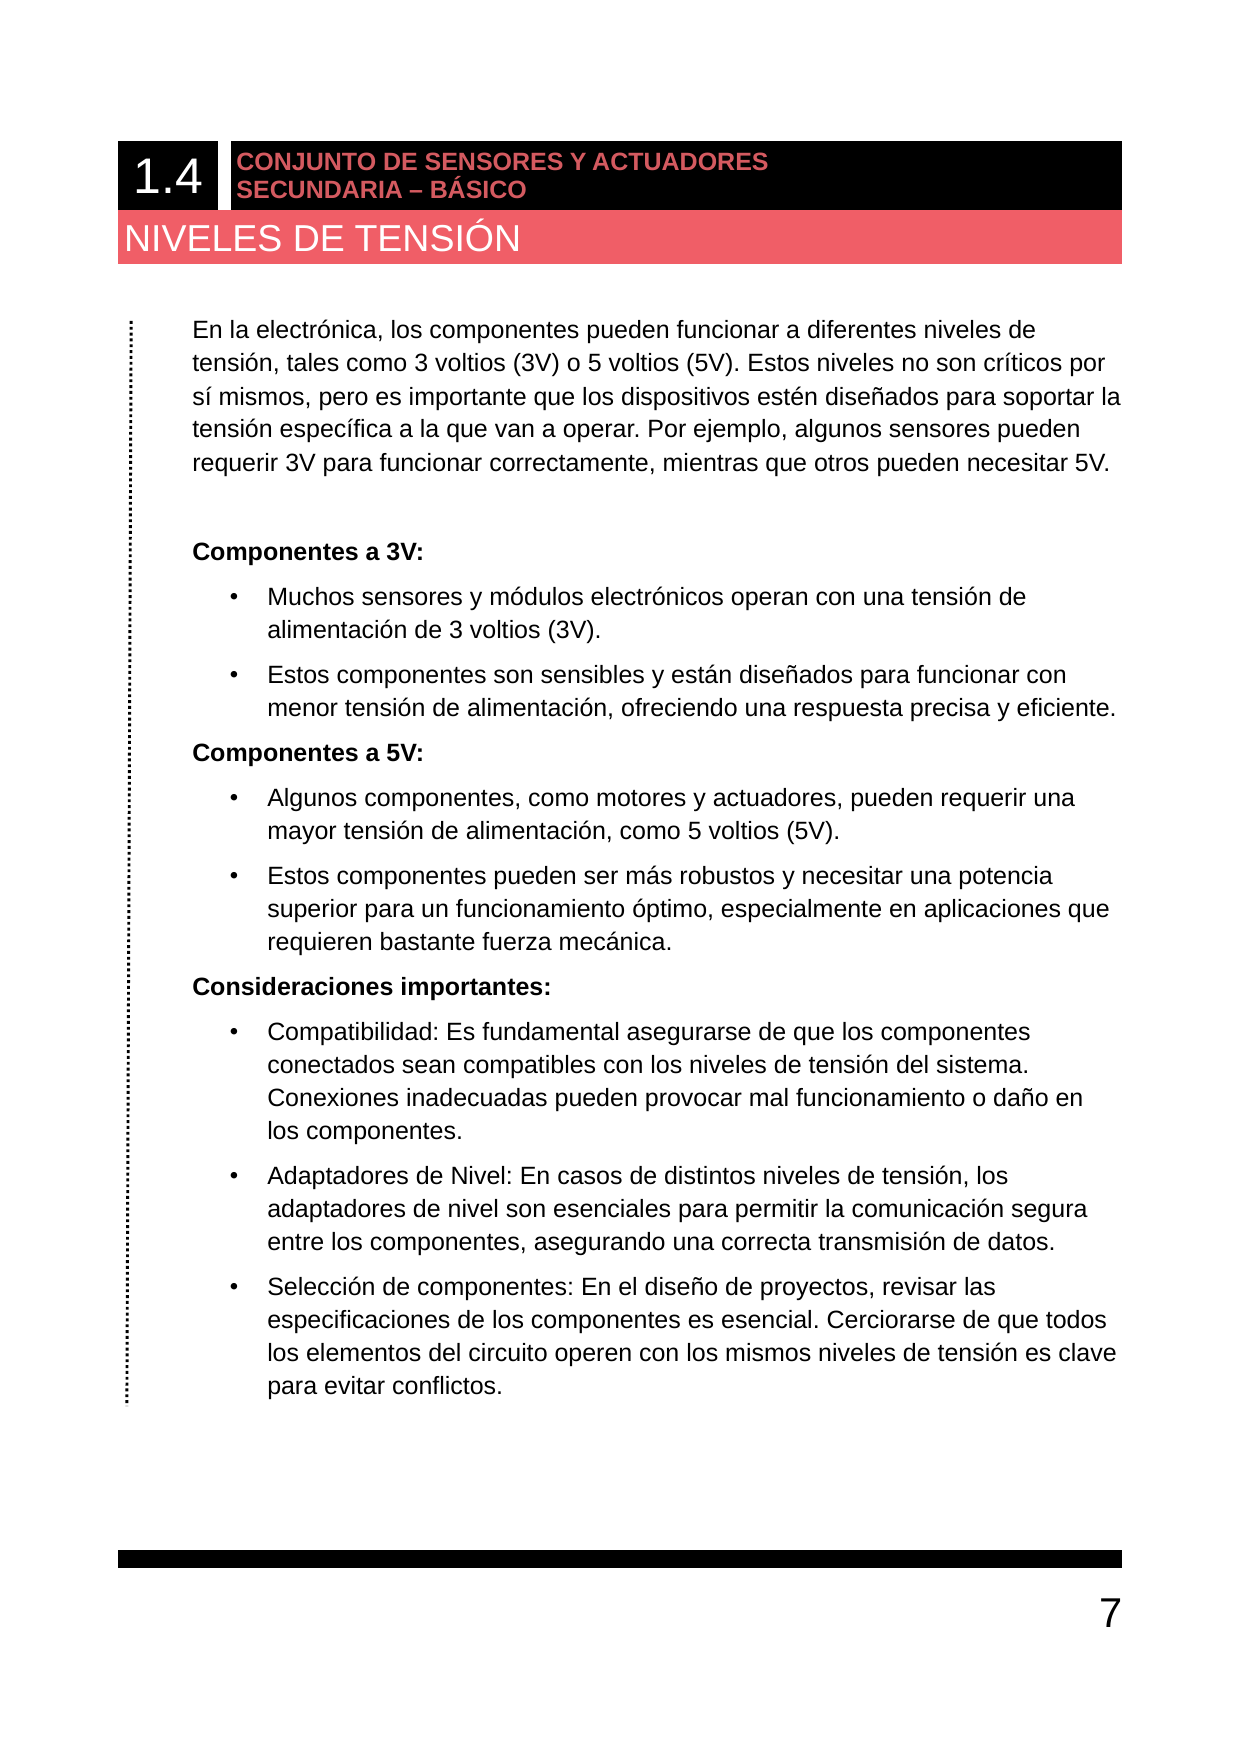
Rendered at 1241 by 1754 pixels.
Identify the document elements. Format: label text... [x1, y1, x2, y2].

list Muchos sensores y módulos electrónicos operan con una tensión de alimentación de 3 voltios (3V). [229, 582, 1122, 644]
list Estos componentes son sensibles y están diseñados para funcionar con menor tensión de alimentación, ofreciendo una respuesta precisa y eficiente. [229, 660, 1122, 722]
table_header CONJUNTO DE SENSORES Y ACTUADORES SECUNDARIA – BÁSICO [231, 141, 1122, 210]
table_header 1.4 [118, 141, 218, 210]
list Selección de componentes: En el diseño de proyectos, revisar las especificaciones de los componentes es esencial. Cerciorarse de que todos los elementos del circuito operen con los mismos niveles de tensión es clave para evitar conflictos. [229, 1272, 1122, 1400]
table_header [218, 141, 231, 210]
list Algunos componentes, como motores y actuadores, pueden requerir una mayor tensión de alimentación, como 5 voltios (5V). [229, 783, 1122, 845]
table_cell NIVELES DE TENSIÓN [118, 210, 1122, 264]
text Consideraciones importantes: [192, 972, 1122, 1001]
list Compatibilidad: Es fundamental asegurarse de que los componentes conectados sean compatibles con los niveles de tensión del sistema. Conexiones inadecuadas pueden provocar mal funcionamiento o daño en los componentes. [229, 1017, 1122, 1145]
list Adaptadores de Nivel: En casos de distintos niveles de tensión, los adaptadores de nivel son esenciales para permitir la comunicación segura entre los componentes, asegurando una correcta transmisión de datos. [229, 1161, 1122, 1256]
list Estos componentes pueden ser más robustos y necesitar una potencia superior para un funcionamiento óptimo, especialmente en aplicaciones que requieren bastante fuerza mecánica. [229, 861, 1122, 956]
text Componentes a 3V: [192, 537, 1122, 566]
text Componentes a 5V: [192, 738, 1122, 767]
text En la electrónica, los componentes pueden funcionar a diferentes niveles de tensión, tales como 3 voltios (3V) o 5 voltios (5V). Estos niveles no son críticos por sí mismos, pero es importante que los dispositivos estén diseñados para soportar la tensión específica a la que van a operar. Por ejemplo, algunos sensores pueden requerir 3V para funcionar correctamente, mientras que otros pueden necesitar 5V. [192, 315, 1122, 476]
